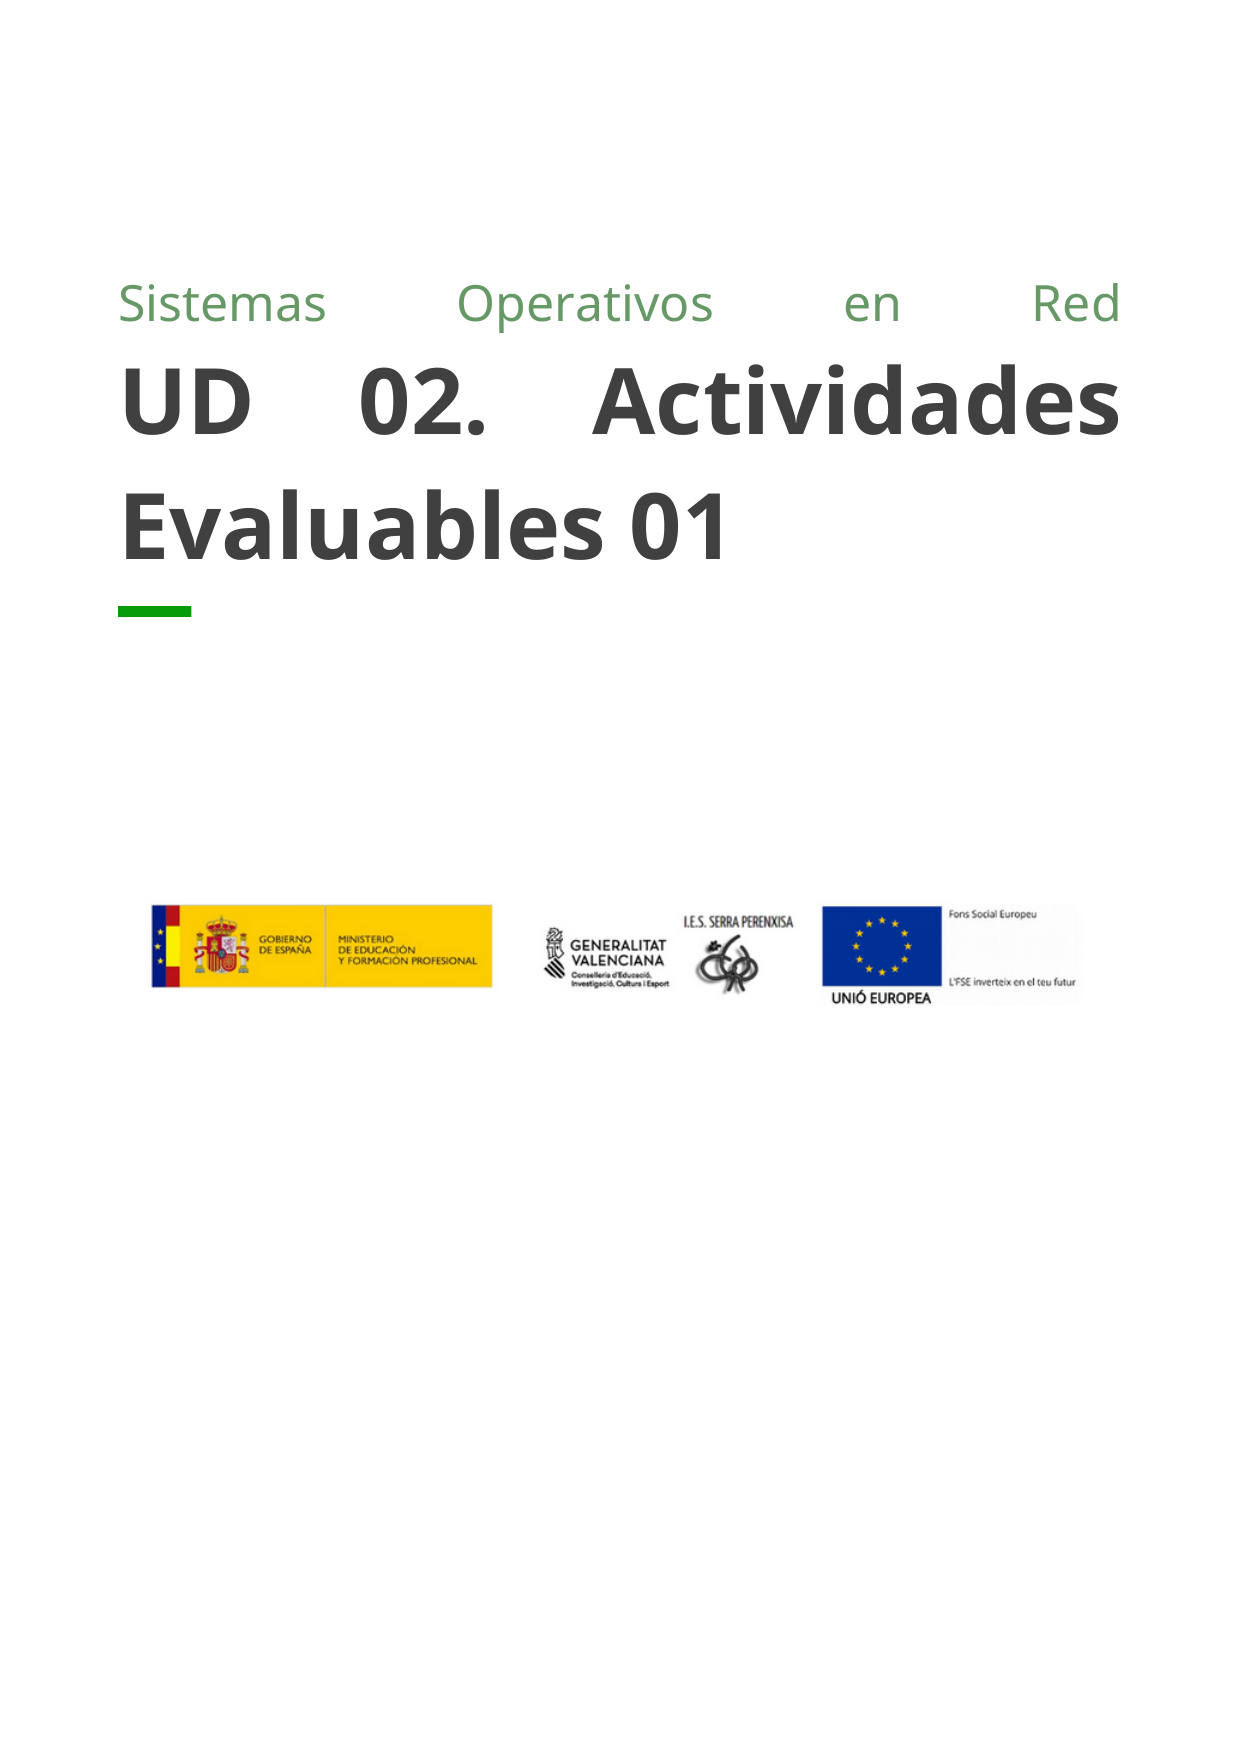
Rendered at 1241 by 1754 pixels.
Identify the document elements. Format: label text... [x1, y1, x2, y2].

title Sistemas Operativos en Red UD 02. Actividades Evaluables 01 [118, 268, 1122, 586]
picture [118, 606, 192, 617]
picture [118, 885, 1123, 1005]
